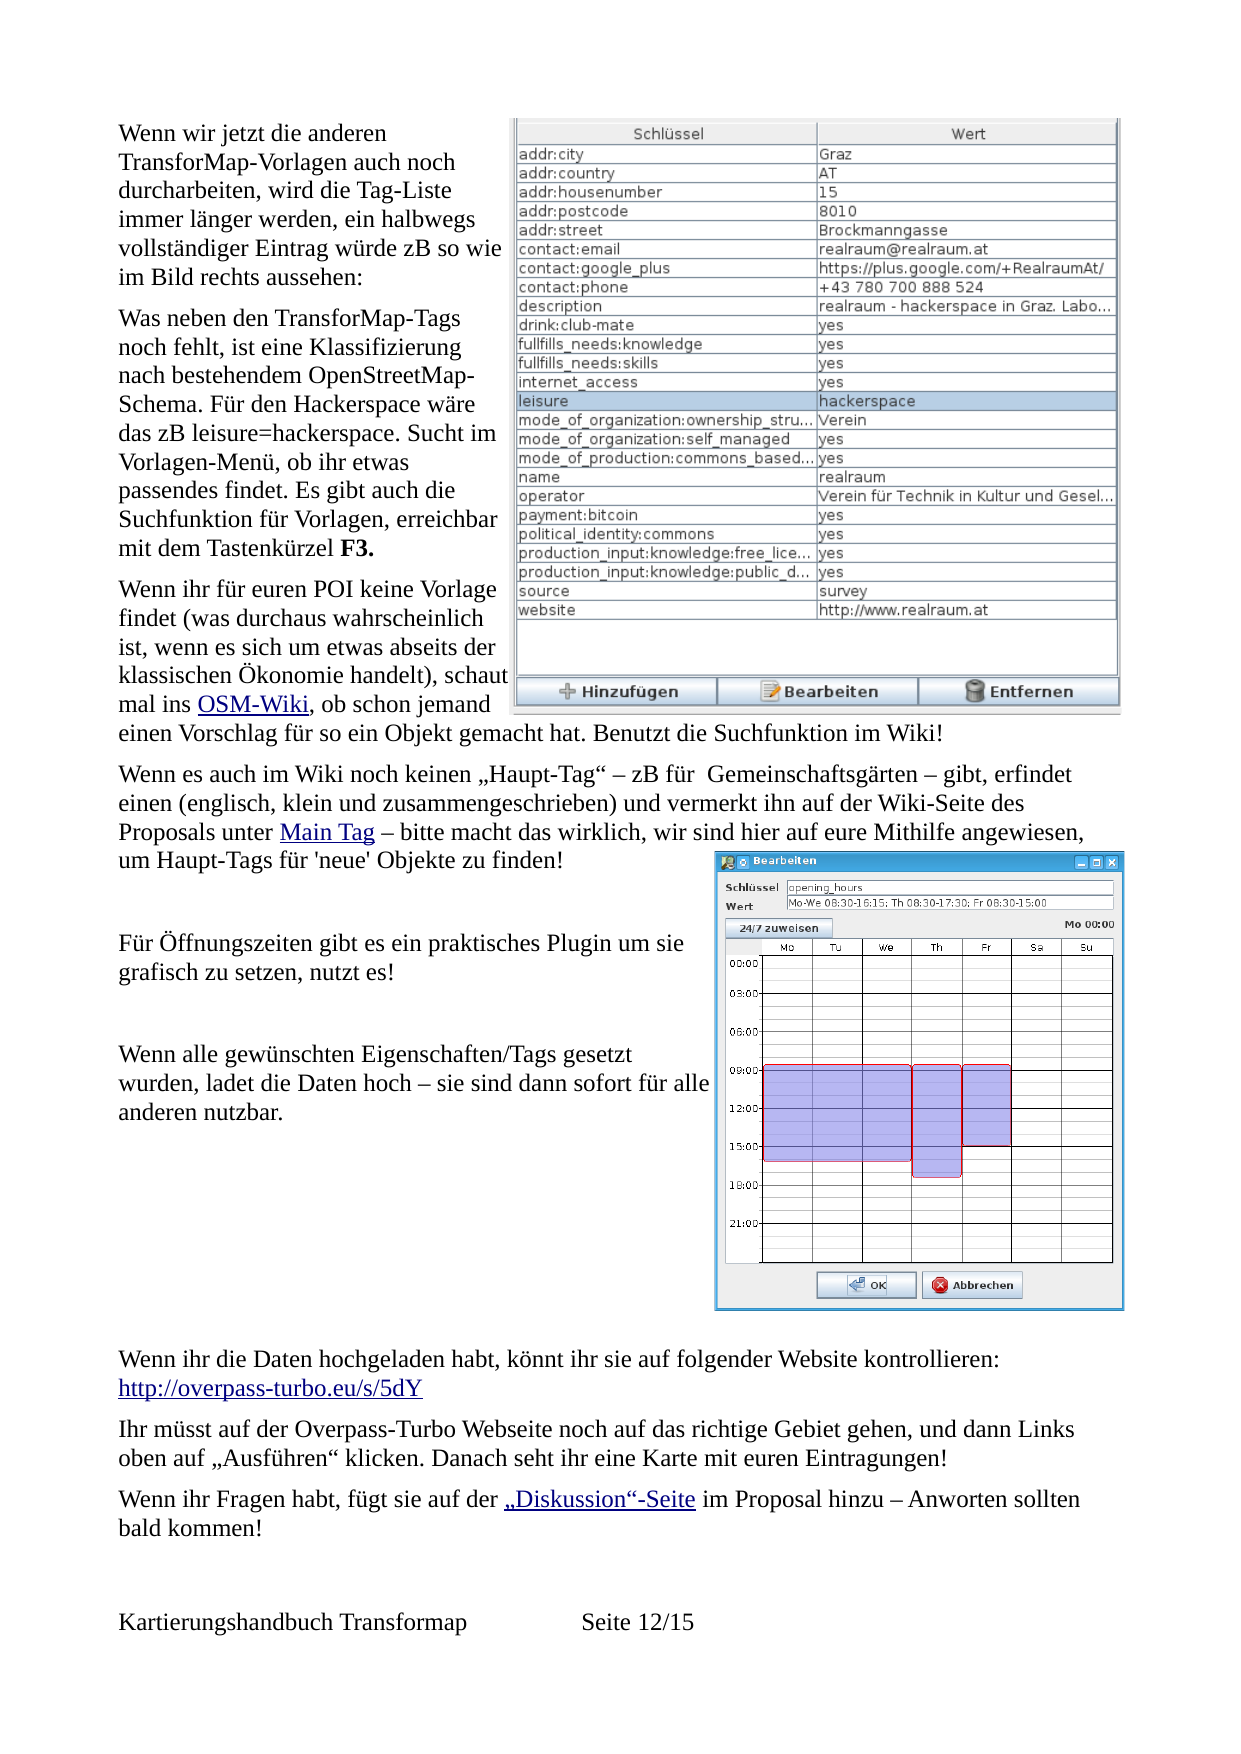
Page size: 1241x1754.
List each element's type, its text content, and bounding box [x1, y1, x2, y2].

picture [714, 851, 1125, 1311]
text Wenn es auch im Wiki noch keinen „Haupt-Tag“ – zB für Gemeinschaftsgärten – gibt, erfindet einen (englisch, klein und zusammengeschrieben) und vermerkt ihn auf der Wiki-Seite des Proposals unter Main Tag – bitte macht das wirklich, wir sind hier auf eure Mithilfe angewiesen, um Haupt-Tags für 'neue' Objekte zu finden! [118, 759, 1122, 874]
text Wenn wir jetzt die anderen TransforMap-Vorlagen auch noch durcharbeiten, wird die Tag-Liste immer länger werden, ein halbwegs vollständiger Eintrag würde zB so wie im Bild rechts aussehen: [118, 118, 509, 291]
text Ihr müsst auf der Overpass-Turbo Webseite noch auf das richtige Gebiet gehen, und dann Links oben auf „Ausführen“ klicken. Danach seht ihr eine Karte mit euren Eintragungen! [118, 1414, 1122, 1472]
text Wenn ihr Fragen habt, fügt sie auf der „Diskussion“-Seite im Proposal hinzu – Anworten sollten bald kommen! [118, 1484, 1122, 1542]
text Für Öffnungszeiten gibt es ein praktisches Plugin um sie grafisch zu setzen, nutzt es! [118, 928, 714, 986]
text Wenn ihr für euren POI keine Vorlage findet (was durchaus wahrscheinlich ist, wenn es sich um etwas abseits der klassischen Ökonomie handelt), schaut mal ins OSM-Wiki, ob schon jemand einen Vorschlag für so ein Objekt gemacht hat. Benutzt die Suchfunktion im Wiki! [118, 574, 1122, 747]
picture [509, 118, 1123, 715]
text Was neben den TransforMap-Tags noch fehlt, ist eine Klassifizierung nach bestehendem OpenStreetMap-Schema. Für den Hackerspace wäre das zB leisure=hackerspace. Sucht im Vorlagen-Menü, ob ihr etwas passendes findet. Es gibt auch die Suchfunktion für Vorlagen, erreichbar mit dem Tastenkürzel F3. [118, 303, 509, 562]
text Wenn ihr die Daten hochgeladen habt, könnt ihr sie auf folgender Website kontrollieren: http://overpass-turbo.eu/s/5dY [118, 1344, 1122, 1402]
text Wenn alle gewünschten Eigenschaften/Tags gesetzt wurden, ladet die Daten hoch – sie sind dann sofort für alle anderen nutzbar. [118, 1039, 714, 1126]
